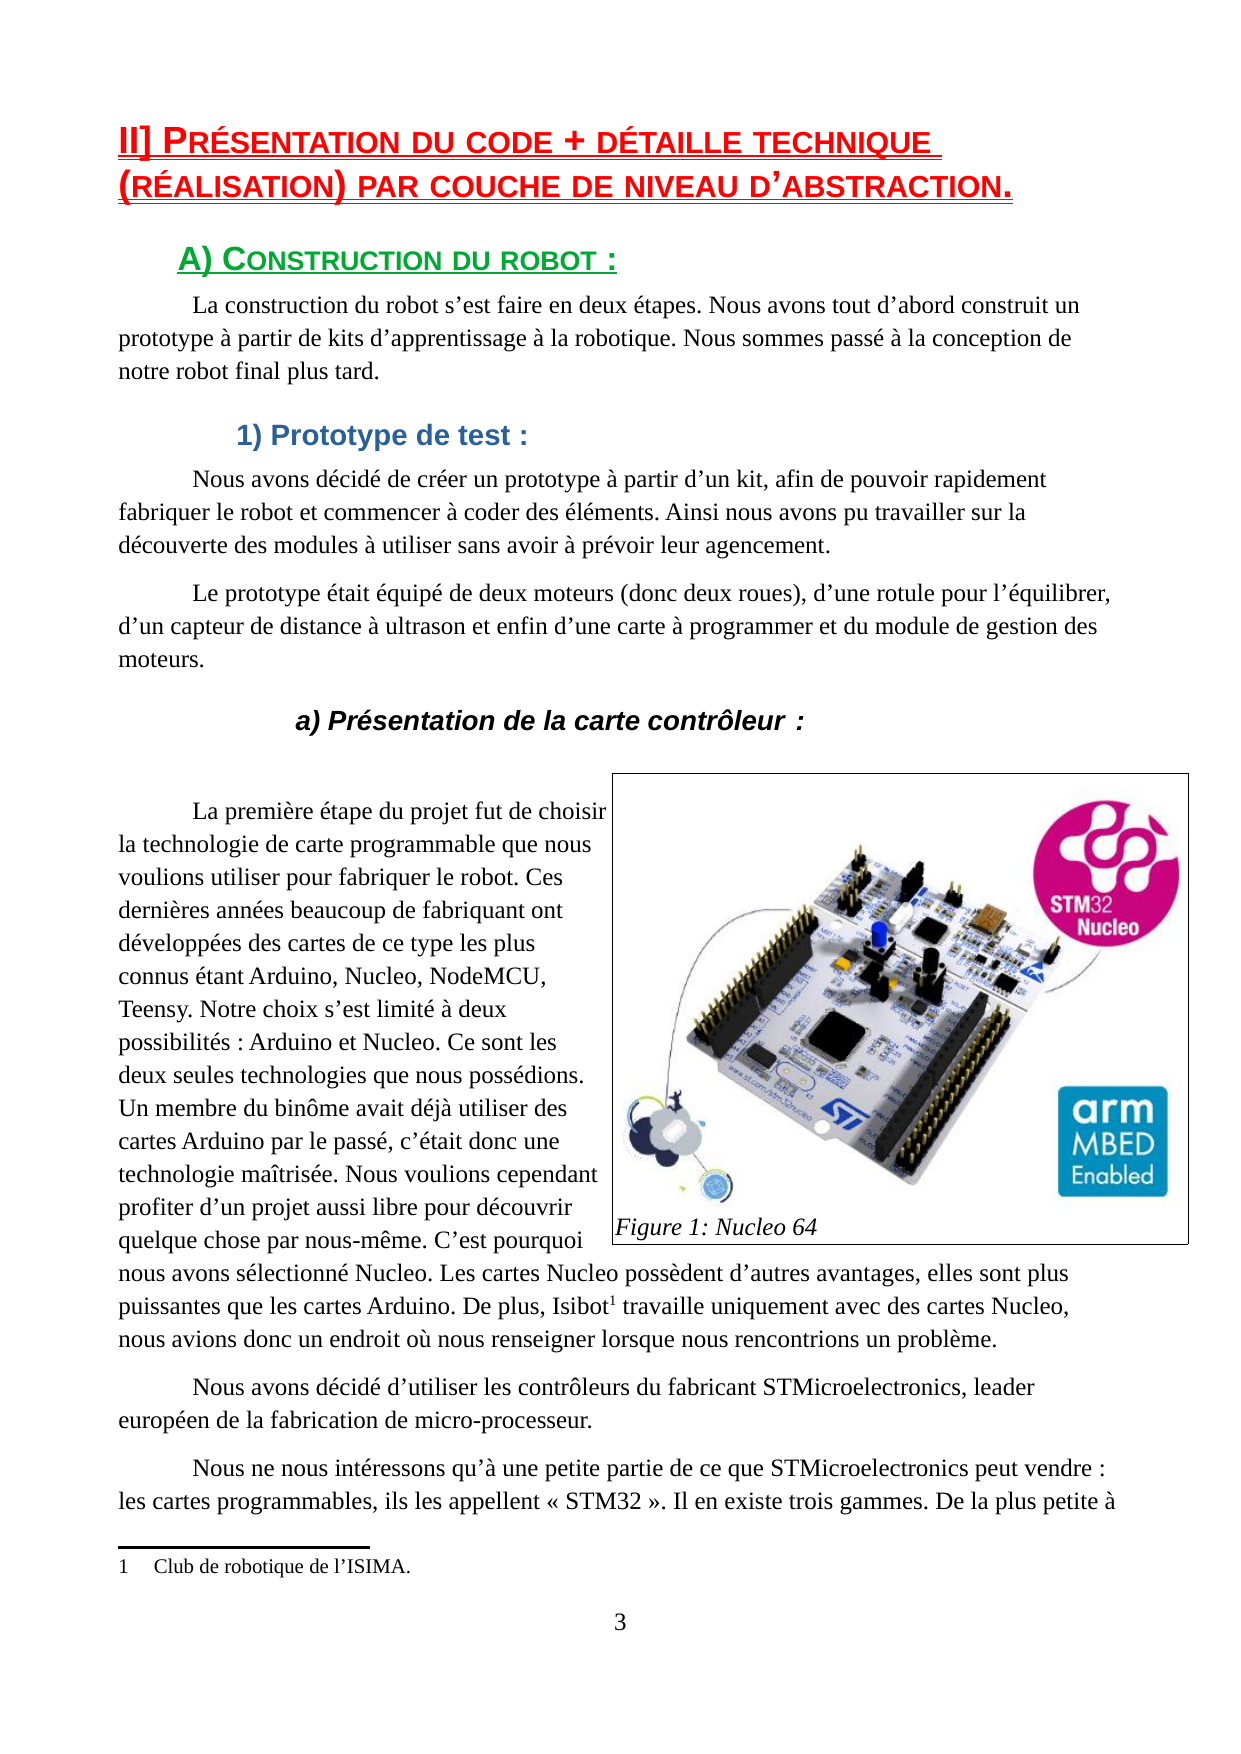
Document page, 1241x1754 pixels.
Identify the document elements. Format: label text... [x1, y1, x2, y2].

subtitle II] Présentation du code + détaille technique (réalisation) par couche de niveau d’abstraction. [118, 118, 1122, 205]
subtitle a) Présentation de la carte contrôleur : [295, 704, 1122, 736]
text Figure 1: Nucleo 64 [615, 1207, 1184, 1241]
subtitle A) Construction du robot : [177, 239, 1122, 277]
text La première étape du projet fut de choisir la technologie de carte programmable que nous voulions utiliser pour fabriquer le robot. Ces dernières années beaucoup de fabriquant ont développées des cartes de ce type les plus connus étant Arduino, Nucleo, NodeMCU, Teensy. Notre choix s’est limité à deux possibilités : Arduino et Nucleo. Ce sont les deux seules technologies que nous possédions. Un membre du binôme avait déjà utiliser des cartes Arduino par le passé, c’était donc une technologie maîtrisée. Nous voulions cependant profiter d’un projet aussi libre pour découvrir quelque chose par nous-même. C’est pourquoi nous avons sélectionné Nucleo. Les cartes Nucleo possèdent d’autres avantages, elles sont plus puissantes que les cartes Arduino. De plus, Isibot travaille uniquement avec des cartes Nucleo, nous avions donc un endroit où nous renseigner lorsque nous rencontrions un problème. [118, 796, 1122, 1353]
text Club de robotique de l’ISIMA. [118, 1553, 1122, 1578]
text Nous avons décidé de créer un prototype à partir d’un kit, afin de pouvoir rapidement fabriquer le robot et commencer à coder des éléments. Ainsi nous avons pu travailler sur la découverte des modules à utiliser sans avoir à prévoir leur agencement. [118, 464, 1122, 559]
text Nous ne nous intéressons qu’à une petite partie de ce que STMicroelectronics peut vendre : les cartes programmables, ils les appellent « STM32 ». Il en existe trois gammes. De la plus petite à [118, 1453, 1122, 1514]
subtitle 1) Prototype de test : [236, 418, 1122, 452]
text Nous avons décidé d’utiliser les contrôleurs du fabricant STMicroelectronics, leader européen de la fabrication de micro-processeur. [118, 1372, 1122, 1434]
picture [614, 788, 1185, 1207]
text La construction du robot s’est faire en deux étapes. Nous avons tout d’abord construit un prototype à partir de kits d’apprentissage à la robotique. Nous sommes passé à la conception de notre robot final plus tard. [118, 290, 1122, 385]
text Le prototype était équipé de deux moteurs (donc deux roues), d’une rotule pour l’équilibrer, d’un capteur de distance à ultrason et enfin d’une carte à programmer et du module de gestion des moteurs. [118, 578, 1122, 673]
